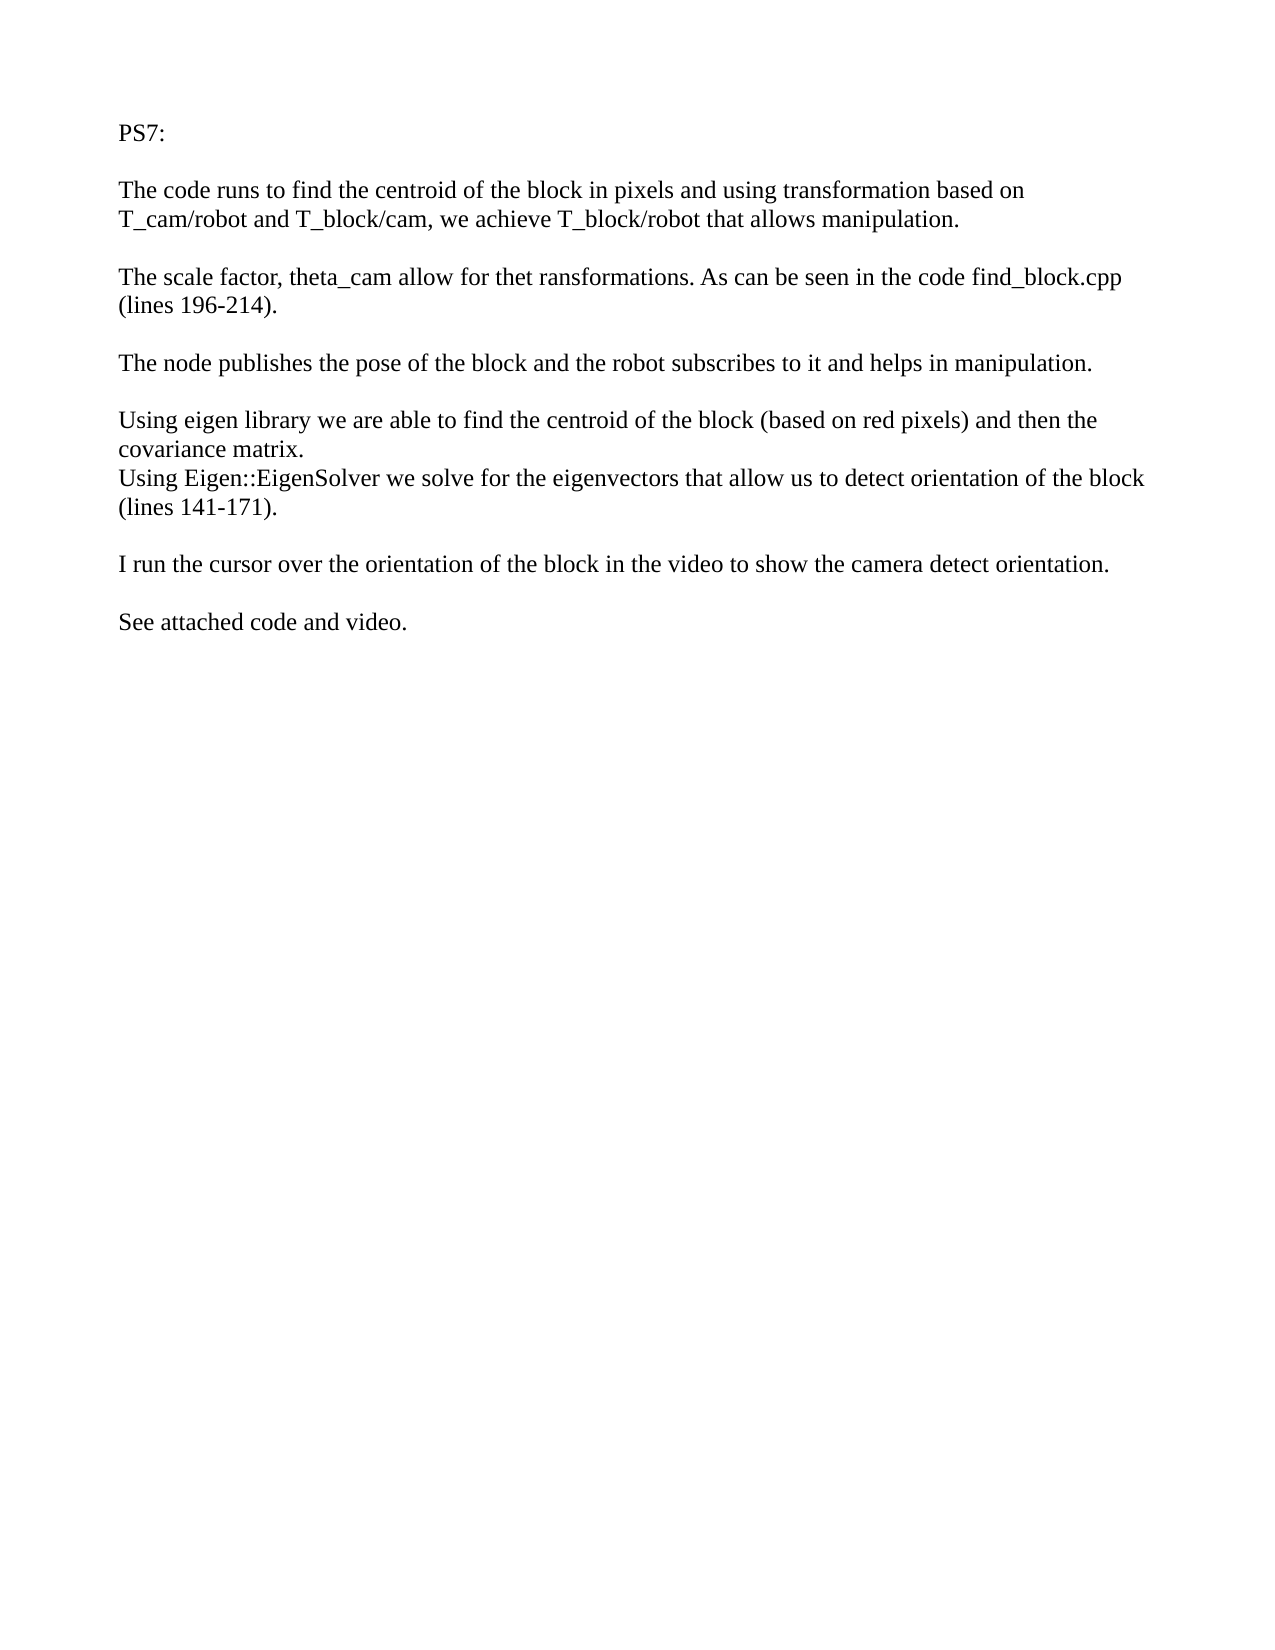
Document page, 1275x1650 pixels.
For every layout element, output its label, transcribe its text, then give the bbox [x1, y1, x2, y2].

text Using eigen library we are able to find the centroid of the block (based on red pixels) and then the covariance matrix. [118, 406, 1157, 463]
text See attached code and video. [118, 607, 1157, 636]
text The scale factor, theta_cam allow for thet ransformations. As can be seen in the code find_block.cpp (lines 196-214). [118, 262, 1157, 319]
text Using Eigen::EigenSolver we solve for the eigenvectors that allow us to detect orientation of the block (lines 141-171). [118, 463, 1157, 521]
text The node publishes the pose of the block and the robot subscribes to it and helps in manipulation. [118, 348, 1157, 377]
text I run the cursor over the orientation of the block in the video to show the camera detect orientation. [118, 549, 1157, 578]
text PS7: [118, 118, 1157, 147]
text The code runs to find the centroid of the block in pixels and using transformation based on T_cam/robot and T_block/cam, we achieve T_block/robot that allows manipulation. [118, 176, 1157, 233]
